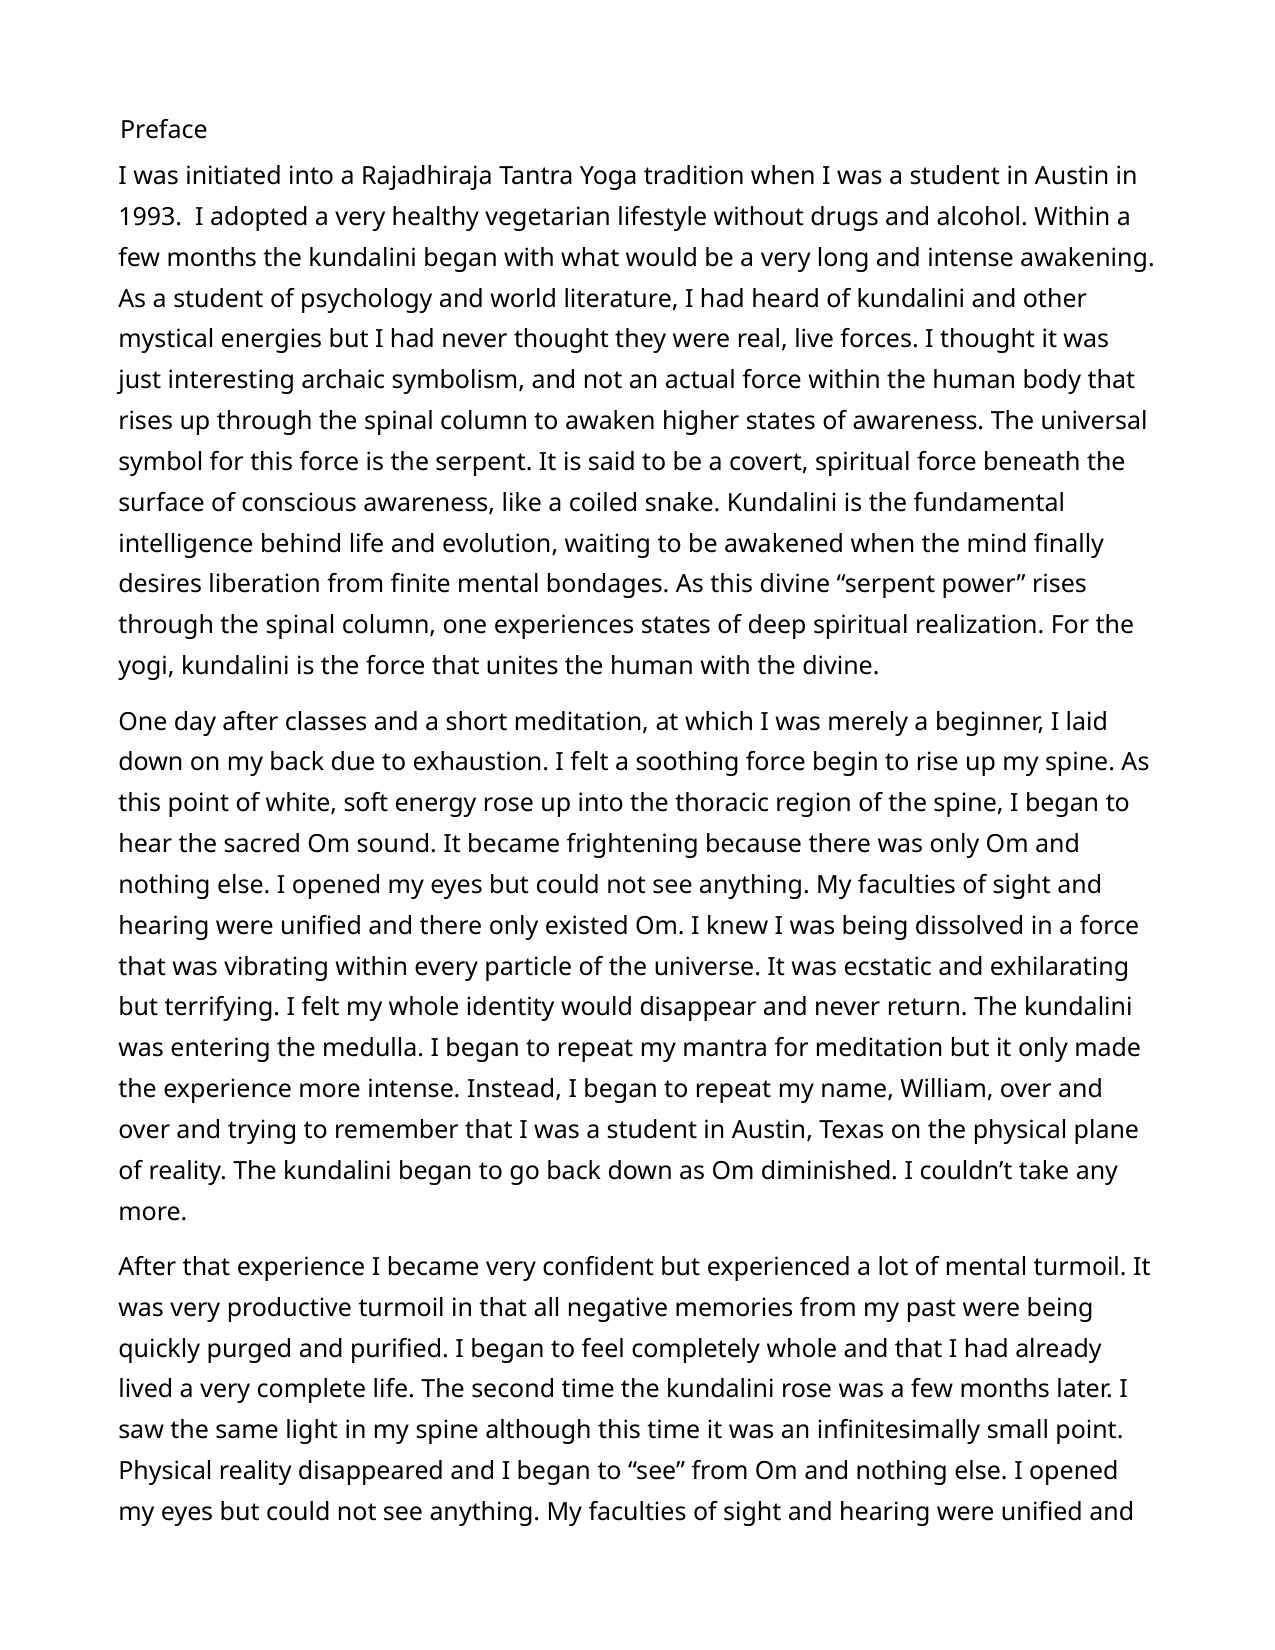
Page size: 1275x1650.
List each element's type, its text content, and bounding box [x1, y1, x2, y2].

text After that experience I became very confident but experienced a lot of mental turmoil. It was very productive turmoil in that all negative memories from my past were being quickly purged and purified. I began to feel completely whole and that I had already lived a very complete life. The second time the kundalini rose was a few months later. I saw the same light in my spine although this time it was an infinitesimally small point. Physical reality disappeared and I began to “see” from Om and nothing else. I opened my eyes but could not see anything. My faculties of sight and hearing were unified and [118, 1248, 1157, 1528]
text Preface [120, 118, 1151, 143]
text One day after classes and a short meditation, at which I was merely a beginner, I laid down on my back due to exhaustion. I felt a soothing force begin to rise up my spine. As this point of white, soft energy rose up into the thoracic region of the spine, I began to hear the sacred Om sound. It became frightening because there was only Om and nothing else. I opened my eyes but could not see anything. My faculties of sight and hearing were unified and there only existed Om. I knew I was being dissolved in a force that was vibrating within every particle of the universe. It was ecstatic and exhilarating but terrifying. I felt my whole identity would disappear and never return. The kundalini was entering the medulla. I began to repeat my mantra for meditation but it only made the experience more intense. Instead, I began to repeat my name, William, over and over and trying to remember that I was a student in Austin, Texas on the physical plane of reality. The kundalini began to go back down as Om diminished. I couldn’t take any more. [118, 703, 1157, 1227]
text I was initiated into a Rajadhiraja Tantra Yoga tradition when I was a student in Austin in 1993. I adopted a very healthy vegetarian lifestyle without drugs and alcohol. Within a few months the kundalini began with what would be a very long and intense awakening. As a student of psychology and world literature, I had heard of kundalini and other mystical energies but I had never thought they were real, live forces. I thought it was just interesting archaic symbolism, and not an actual force within the human body that rises up through the spinal column to awaken higher states of awareness. The universal symbol for this force is the serpent. It is said to be a covert, spiritual force beneath the surface of conscious awareness, like a coiled snake. Kundalini is the fundamental intelligence behind life and evolution, waiting to be awakened when the mind finally desires liberation from finite mental bondages. As this divine “serpent power” rises through the spinal column, one experiences states of deep spiritual realization. For the yogi, kundalini is the force that unites the human with the divine. [118, 158, 1157, 682]
